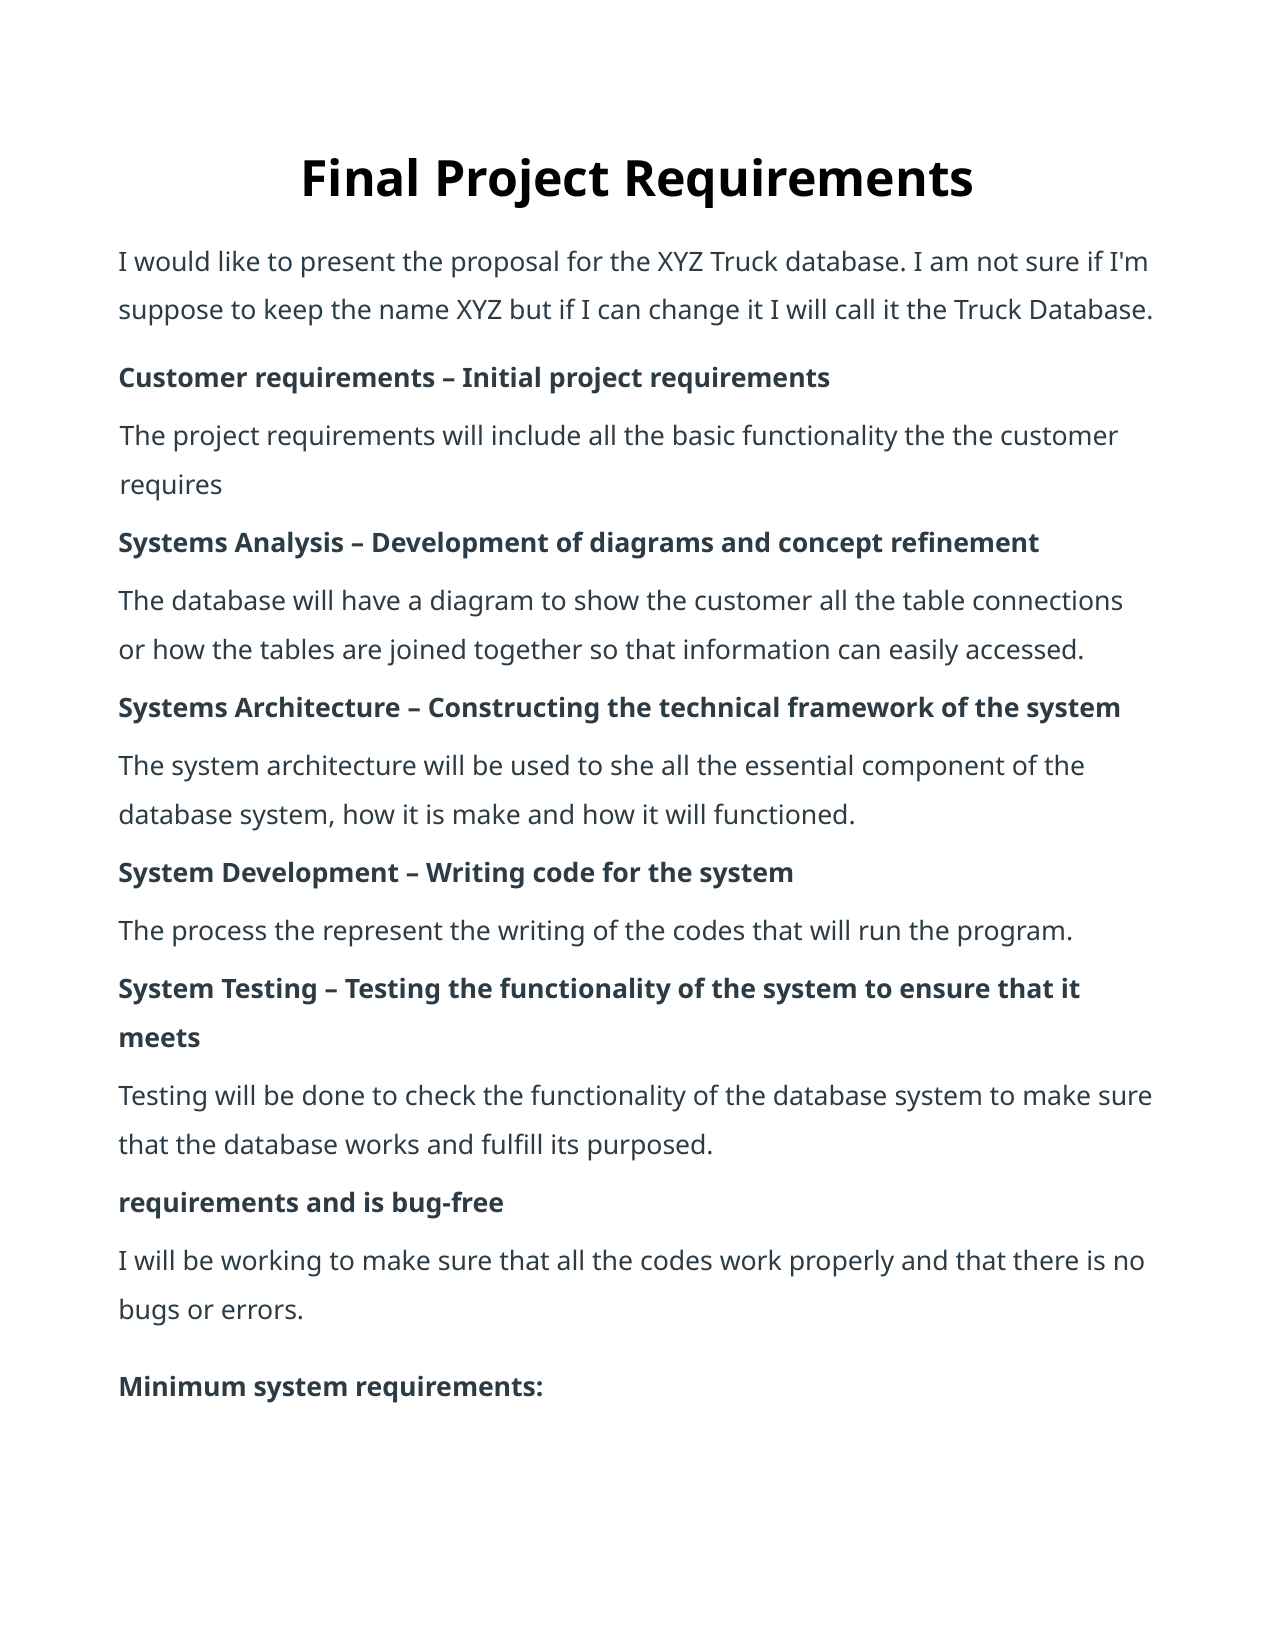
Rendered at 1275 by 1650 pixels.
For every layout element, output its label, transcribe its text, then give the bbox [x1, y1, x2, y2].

subtitle Final Project Requirements [118, 143, 1157, 211]
list The system architecture will be used to she all the essential component of the database system, how it is make and how it will functioned. [118, 747, 1157, 832]
list The database will have a diagram to show the customer all the table connections or how the tables are joined together so that information can easily accessed. [118, 582, 1157, 667]
text I will be working to make sure that all the codes work properly and that there is no bugs or errors. [118, 1242, 1157, 1327]
list The project requirements will include all the basic functionality the the customer requires [82, 417, 1157, 502]
list Systems Analysis – Development of diagrams and concept refinement [118, 524, 1157, 560]
list System Testing – Testing the functionality of the system to ensure that it meets [118, 970, 1157, 1055]
text Minimum system requirements: [118, 1367, 1157, 1404]
list requirements and is bug-free [118, 1184, 1157, 1220]
list Testing will be done to check the functionality of the database system to make sure that the database works and fulfill its purposed. [118, 1077, 1157, 1162]
list Customer requirements – Initial project requirements [118, 359, 1157, 395]
text I would like to present the proposal for the XYZ Truck database. I am not sure if I'm suppose to keep the name XYZ but if I can change it I will call it the Truck Database. [118, 242, 1157, 327]
list Systems Architecture – Constructing the technical framework of the system [118, 689, 1157, 725]
list System Development – Writing code for the system [118, 854, 1157, 890]
list The process the represent the writing of the codes that will run the program. [118, 912, 1157, 948]
